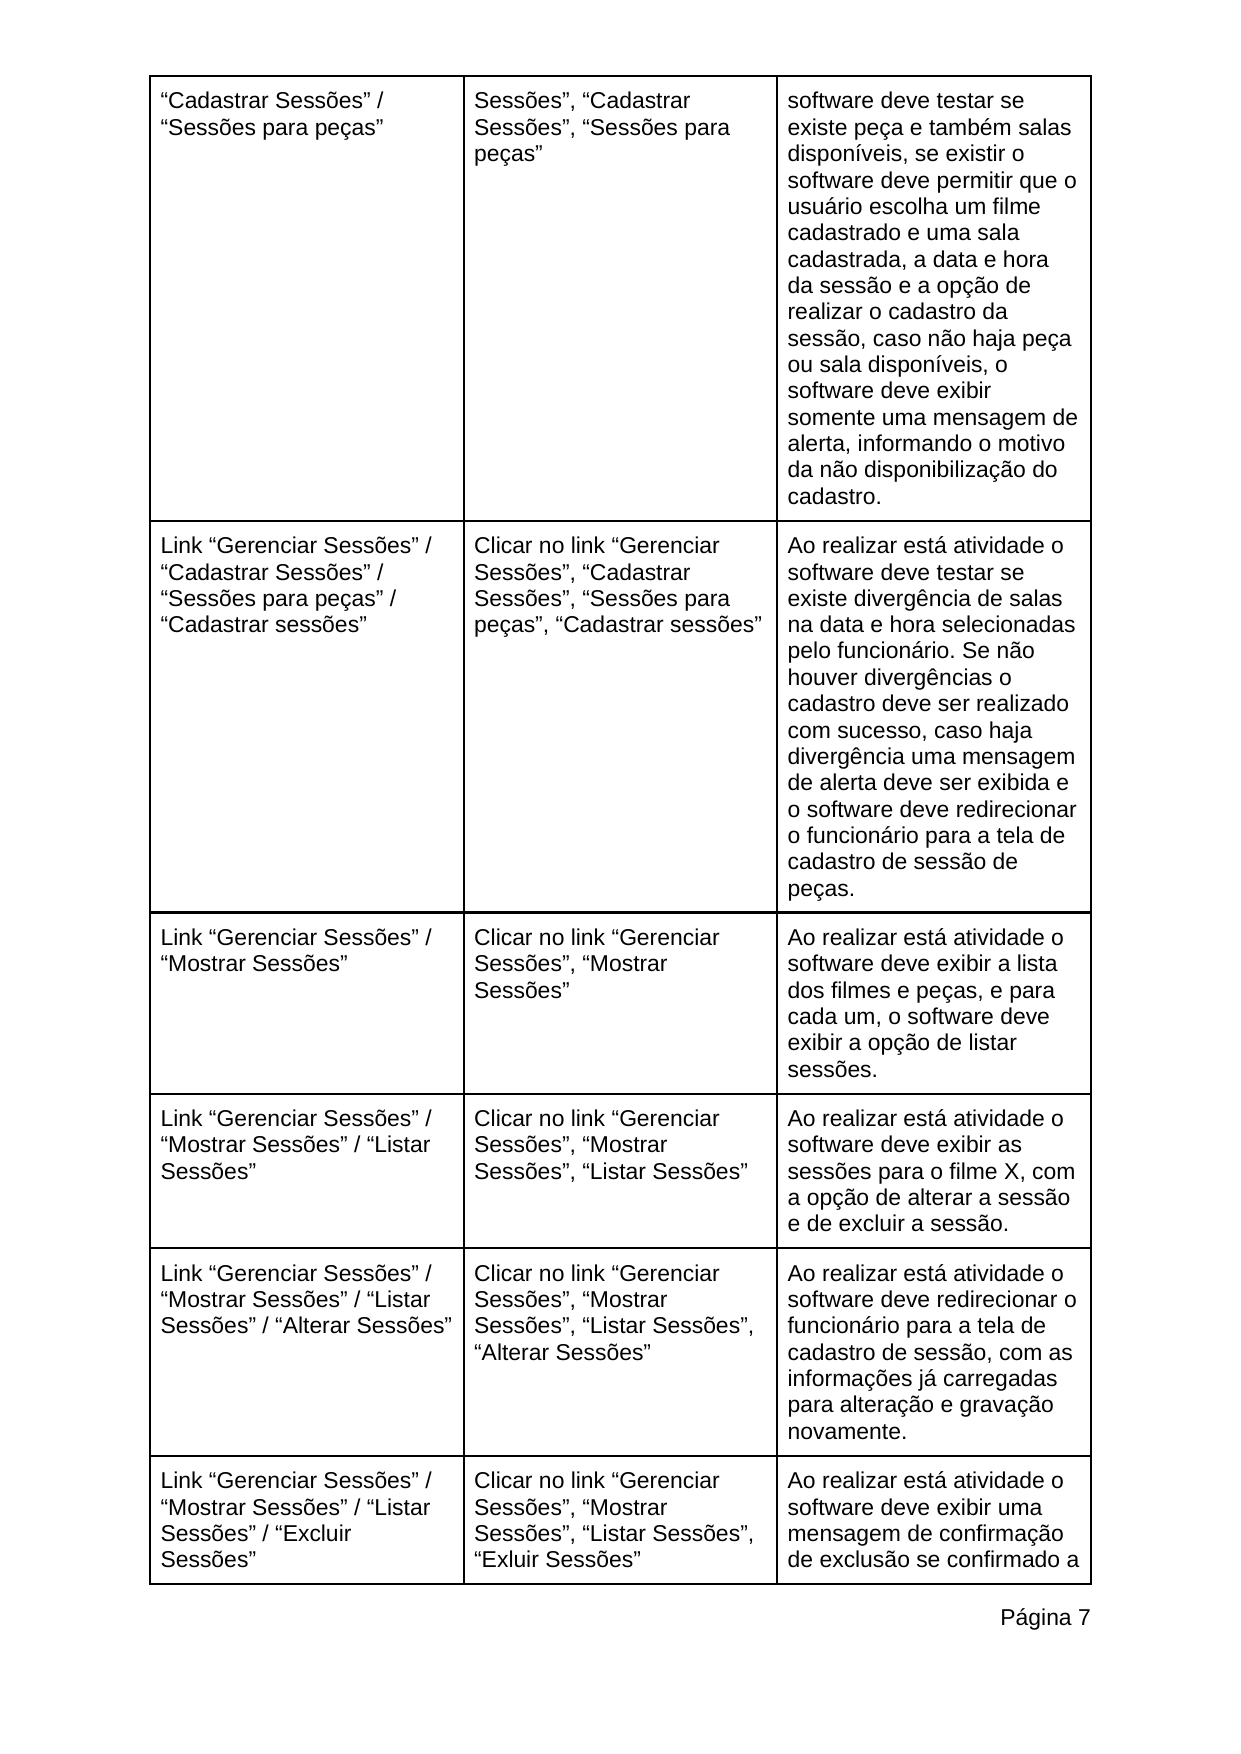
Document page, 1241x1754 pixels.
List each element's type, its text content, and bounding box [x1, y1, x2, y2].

table_cell Ao realizar está atividade o software deve redirecionar o funcionário para a tela de cadastro de sessão, com as informações já carregadas para alteração e gravação novamente. [778, 1249, 1090, 1454]
table_cell software deve testar se existe peça e também salas disponíveis, se existir o software deve permitir que o usuário escolha um filme cadastrado e uma sala cadastrada, a data e hora da sessão e a opção de realizar o cadastro da sessão, caso não haja peça ou sala disponíveis, o software deve exibir somente uma mensagem de alerta, informando o motivo da não disponibilização do cadastro. [778, 77, 1090, 519]
table_cell Ao realizar está atividade o software deve exibir a lista dos filmes e peças, e para cada um, o software deve exibir a opção de listar sessões. [778, 914, 1090, 1092]
table_cell Ao realizar está atividade o software deve testar se existe divergência de salas na data e hora selecionadas pelo funcionário. Se não houver divergências o cadastro deve ser realizado com sucesso, caso haja divergência uma mensagem de alerta deve ser exibida e o software deve redirecionar o funcionário para a tela de cadastro de sessão de peças. [778, 522, 1090, 911]
table_cell Ao realizar está atividade o software deve exibir uma mensagem de confirmação de exclusão se confirmado a [778, 1457, 1090, 1583]
table_cell Link “Gerenciar Sessões” / “Mostrar Sessões” / “Listar Sessões” / “Excluir Sessões” [151, 1457, 463, 1583]
table_cell Clicar no link “Gerenciar Sessões”, “Mostrar Sessões”, “Listar Sessões” [465, 1095, 776, 1247]
table_cell Link “Gerenciar Sessões” / “Mostrar Sessões” / “Listar Sessões” [151, 1095, 463, 1247]
table_cell Clicar no link “Gerenciar Sessões”, “Mostrar Sessões” [465, 914, 776, 1092]
table_cell Clicar no link “Gerenciar Sessões”, “Mostrar Sessões”, “Listar Sessões”, “Alterar Sessões” [465, 1249, 776, 1454]
table_cell Link “Gerenciar Sessões” / “Mostrar Sessões” / “Listar Sessões” / “Alterar Sessões” [151, 1249, 463, 1454]
table_cell Clicar no link “Gerenciar Sessões”, “Mostrar Sessões”, “Listar Sessões”, “Exluir Sessões” [465, 1457, 776, 1583]
table_cell Link “Gerenciar Sessões” / “Mostrar Sessões” [151, 914, 463, 1092]
table_cell Ao realizar está atividade o software deve exibir as sessões para o filme X, com a opção de alterar a sessão e de excluir a sessão. [778, 1095, 1090, 1247]
table_cell Sessões”, “Cadastrar Sessões”, “Sessões para peças” [465, 77, 776, 519]
table_cell Link “Gerenciar Sessões” / “Cadastrar Sessões” / “Sessões para peças” / “Cadastrar sessões” [151, 522, 463, 911]
table_cell Clicar no link “Gerenciar Sessões”, “Cadastrar Sessões”, “Sessões para peças”, “Cadastrar sessões” [465, 522, 776, 911]
table_cell “Cadastrar Sessões” / “Sessões para peças” [151, 77, 463, 519]
